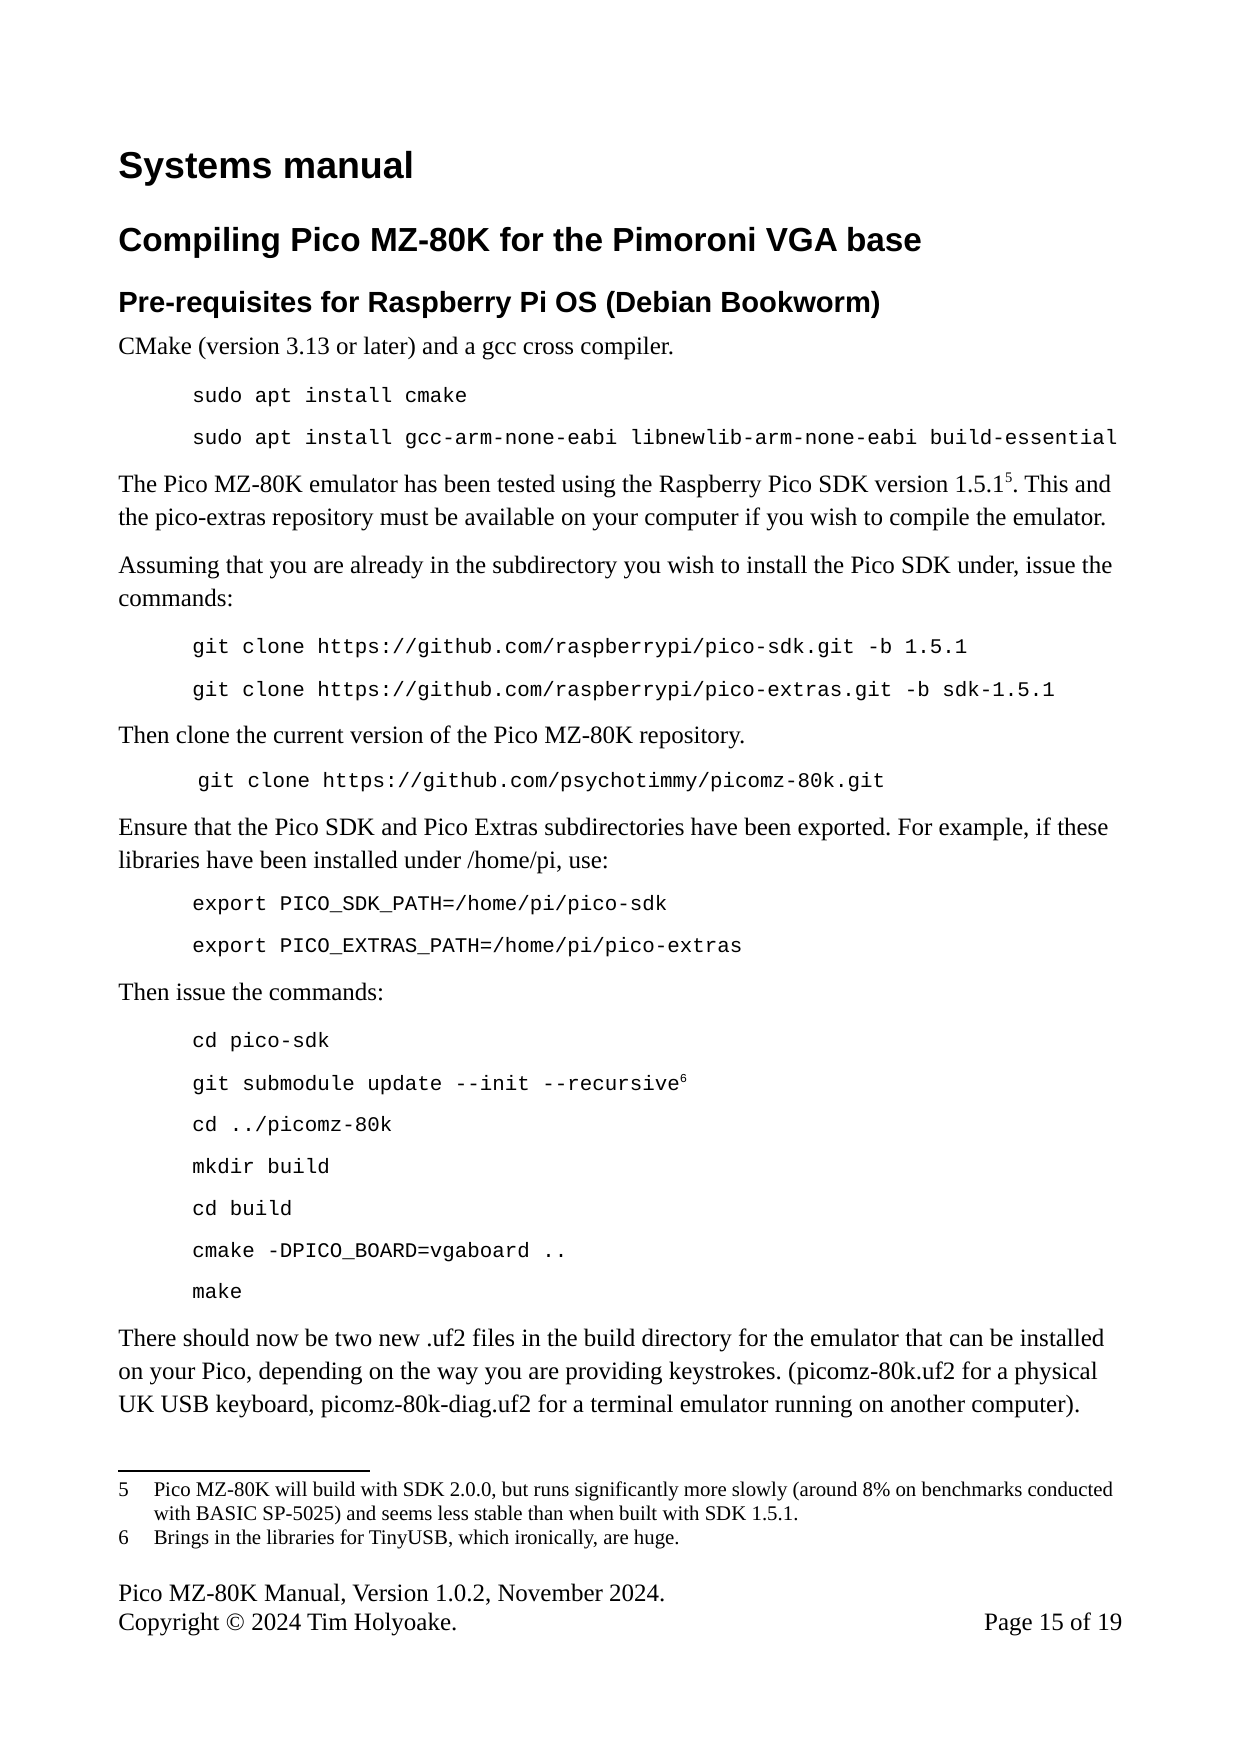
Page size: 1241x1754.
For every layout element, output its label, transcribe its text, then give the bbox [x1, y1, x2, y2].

text git clone https://github.com/raspberrypi/pico-sdk.git -b 1.5.1 [118, 630, 1122, 660]
text Brings in the libraries for TinyUSB, which ironically, are huge. [118, 1525, 1122, 1549]
text Ensure that the Pico SDK and Pico Extras subdirectories have been exported. For example, if these libraries have been installed under /home/pi, use: [118, 812, 1122, 874]
text git clone https://github.com/raspberrypi/pico-extras.git -b sdk-1.5.1 [118, 679, 1122, 702]
text Then issue the commands: [118, 977, 1122, 1005]
text git submodule update --init --recursive [118, 1073, 1122, 1096]
text There should now be two new .uf2 files in the build directory for the emulator that can be installed on your Pico, depending on the way you are providing keystrokes. (picomz-80k.uf2 for a physical UK USB keyboard, picomz-80k-diag.uf2 for a terminal emulator running on another computer). [118, 1323, 1122, 1418]
text mkdir build [118, 1156, 1122, 1180]
text export PICO_EXTRAS_PATH=/home/pi/pico-extras [118, 935, 1122, 958]
text Then clone the current version of the Pico MZ-80K repository. [118, 721, 1122, 749]
text cd pico-sdk [118, 1024, 1122, 1054]
subtitle Compiling Pico MZ-80K for the Pimoroni VGA base [118, 219, 1122, 258]
text git clone https://github.com/psychotimmy/picomz-80k.git [118, 768, 1122, 794]
text sudo apt install gcc-arm-none-eabi libnewlib-arm-none-eabi build-essential [118, 427, 1122, 451]
subtitle Systems manual [118, 143, 1122, 186]
text Assuming that you are already in the subdirectory you wish to install the Pico SDK under, issue the commands: [118, 550, 1122, 611]
subtitle Pre-requisites for Raspberry Pi OS (Debian Bookworm) [118, 285, 1122, 319]
text sudo apt install cmake [118, 379, 1122, 408]
text cd build [118, 1198, 1122, 1222]
text export PICO_SDK_PATH=/home/pi/pico-sdk [118, 893, 1122, 917]
text The Pico MZ-80K emulator has been tested using the Raspberry Pico SDK version 1.5.1. This and the pico-extras repository must be available on your computer if you wish to compile the emulator. [118, 469, 1122, 531]
text cmake -DPICO_BOARD=vgaboard .. [118, 1240, 1122, 1263]
text Pico MZ-80K will build with SDK 2.0.0, but runs significantly more slowly (around 8% on benchmarks conducted with BASIC SP-5025) and seems less stable than when built with SDK 1.5.1. [118, 1477, 1122, 1525]
text CMake (version 3.13 or later) and a gcc cross compiler. [118, 331, 1122, 360]
text make [118, 1282, 1122, 1305]
text cd ../picomz-80k [118, 1114, 1122, 1138]
